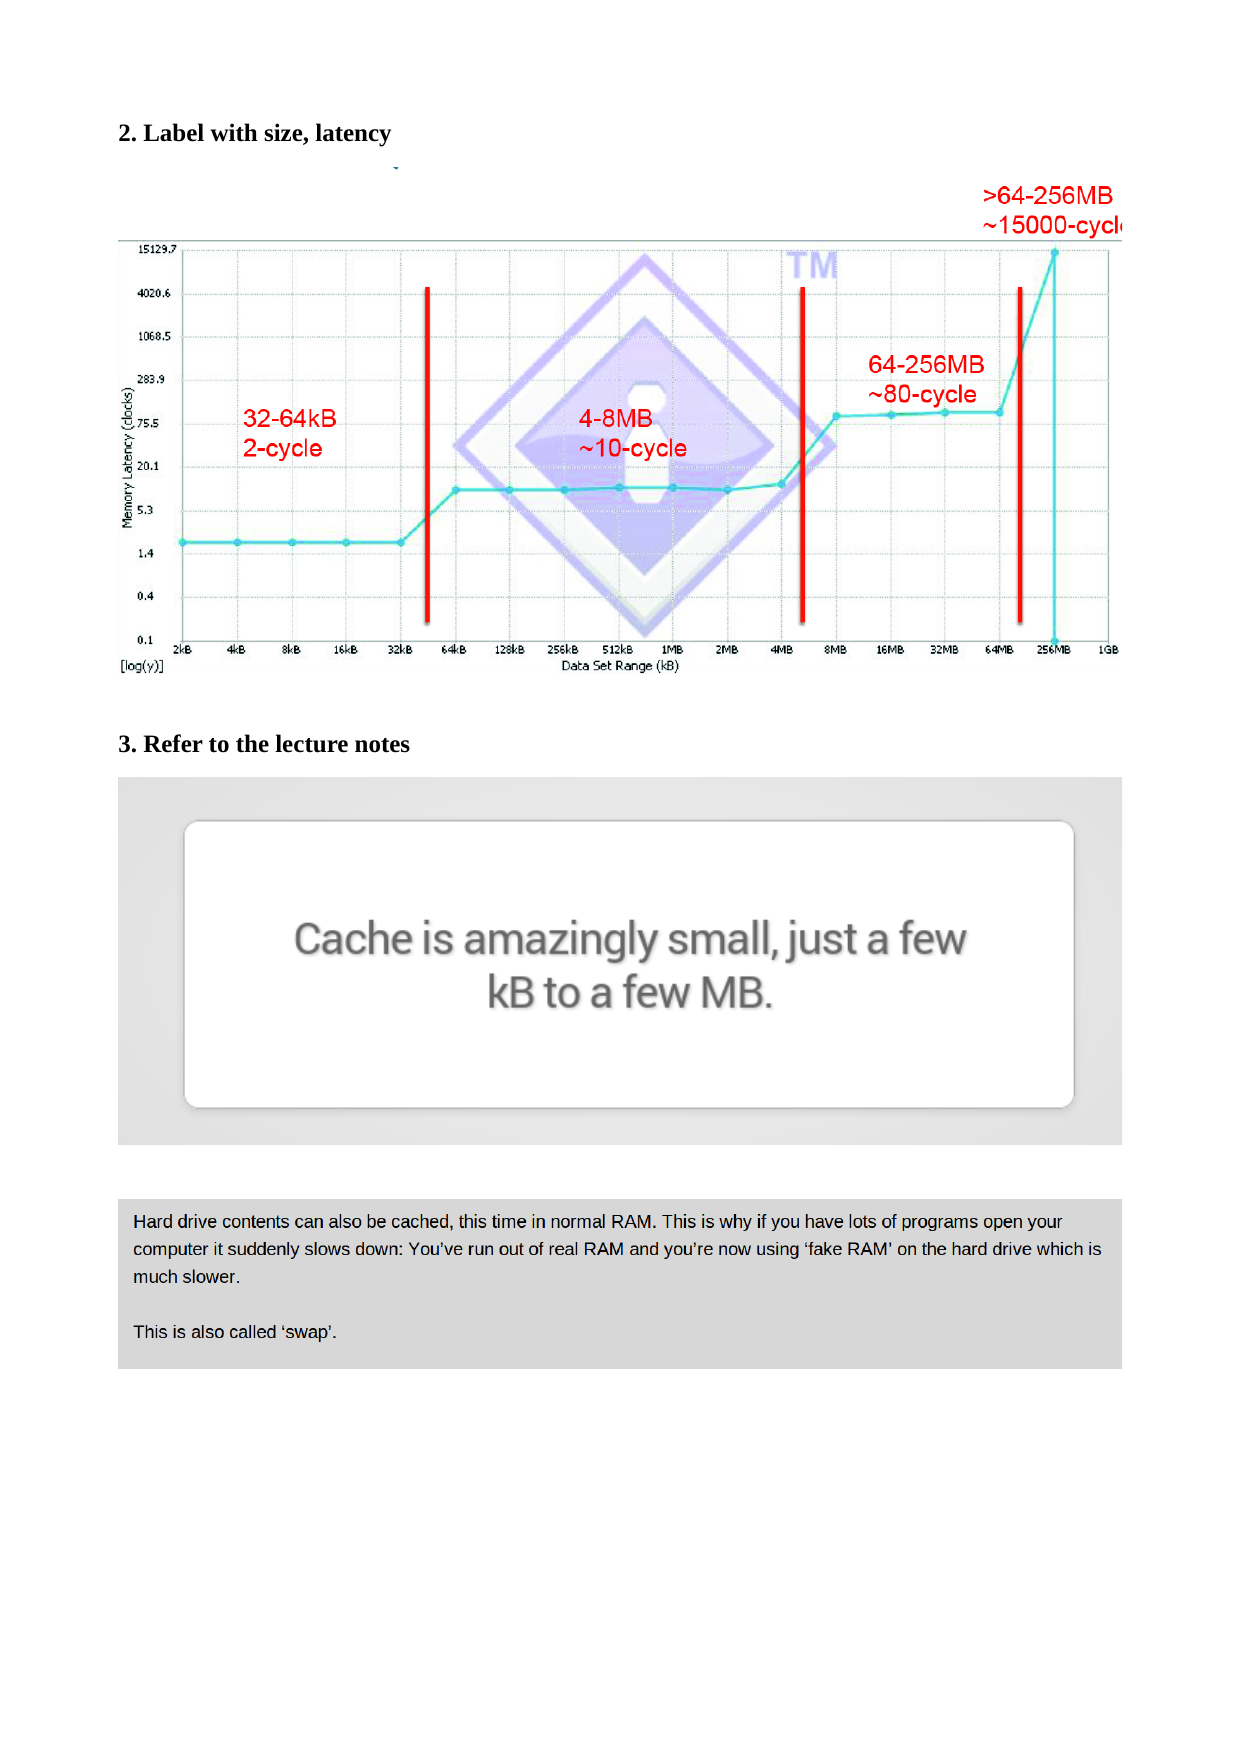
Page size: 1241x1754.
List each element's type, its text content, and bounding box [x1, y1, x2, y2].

picture [118, 777, 1123, 1145]
picture [118, 167, 1123, 674]
text 3. Refer to the lecture notes [118, 729, 1122, 758]
picture [118, 1199, 1123, 1369]
text 2. Label with size, latency [118, 118, 1122, 147]
